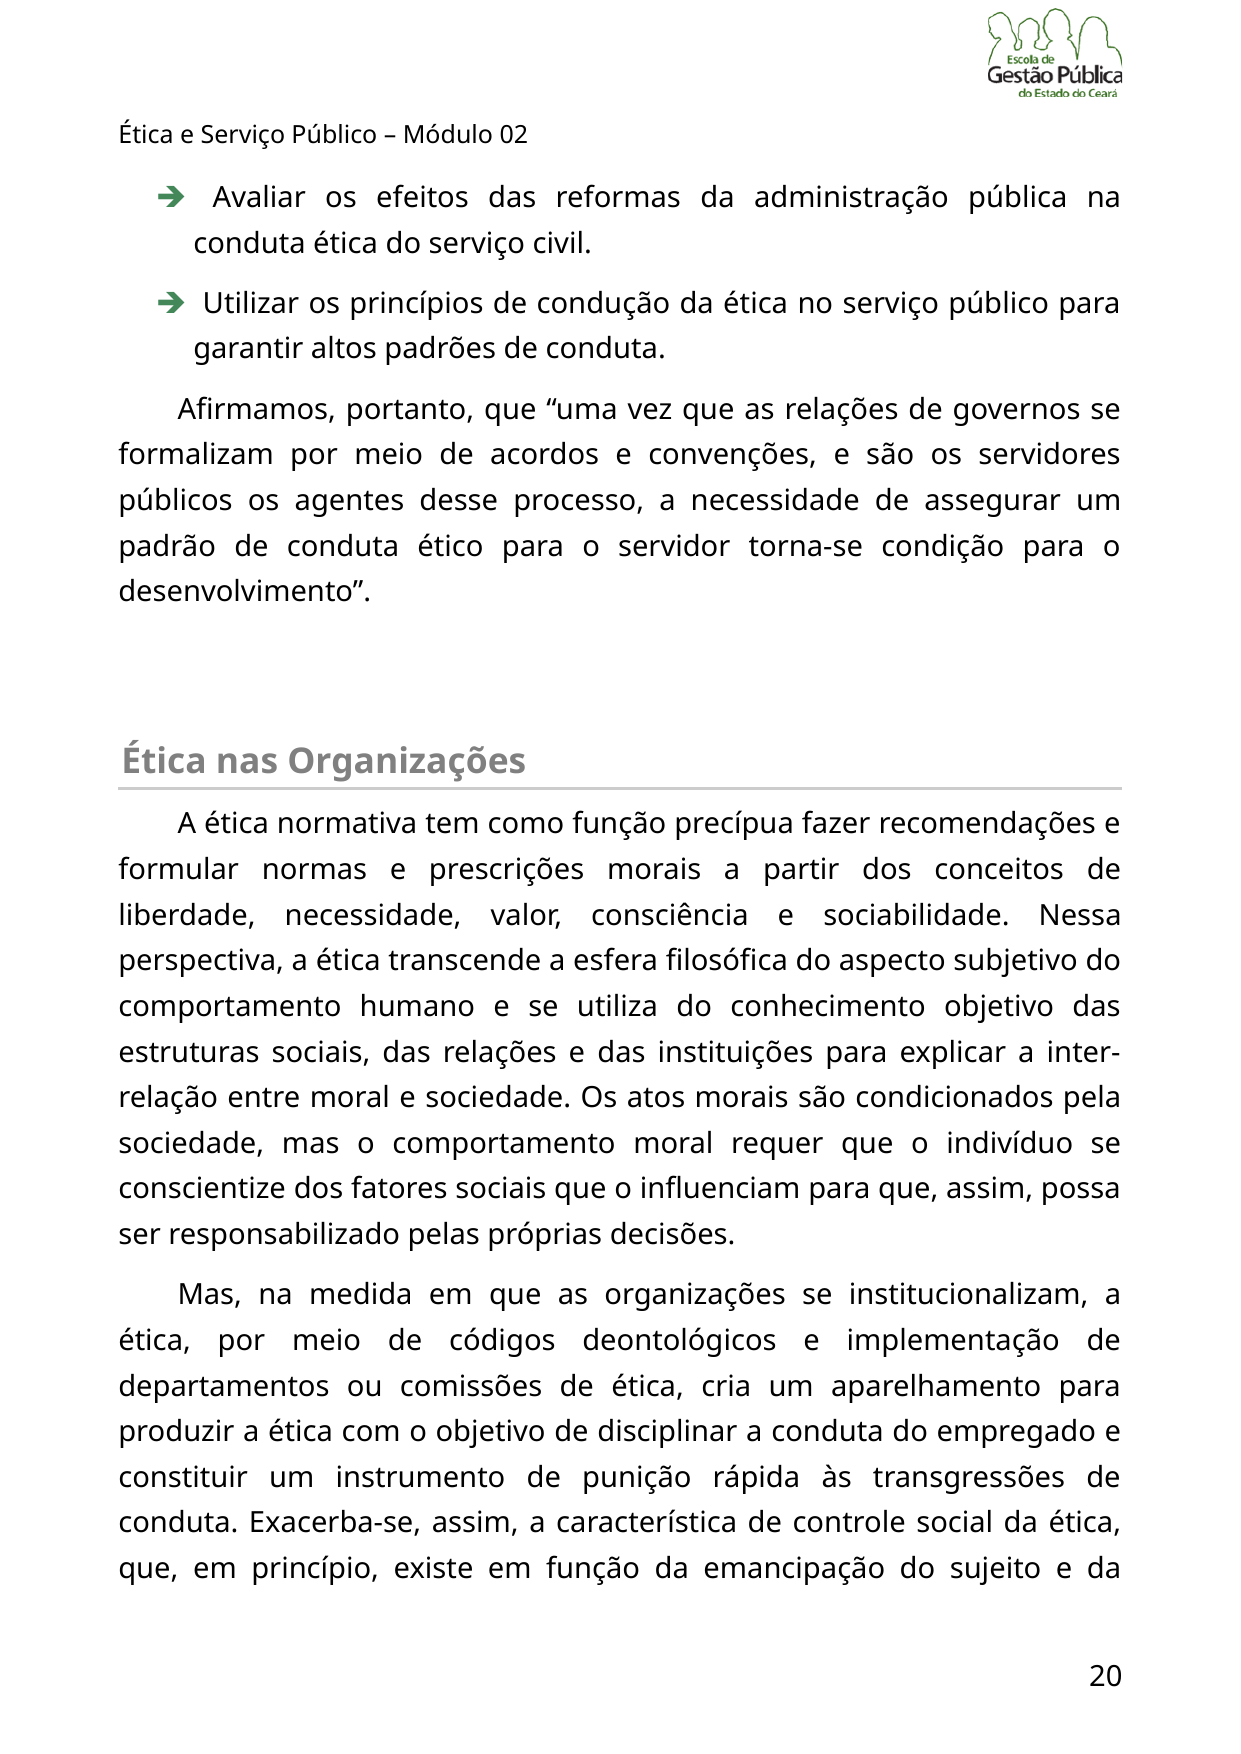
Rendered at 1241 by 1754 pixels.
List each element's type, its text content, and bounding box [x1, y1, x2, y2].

text Mas, na medida em que as organizações se institucionalizam, a ética, por meio de códigos deontológicos e implementação de departamentos ou comissões de ética, cria um aparelhamento para produzir a ética com o objetivo de disciplinar a conduta do empregado e constituir um instrumento de punição rápida às transgressões de conduta. Exacerba-se, assim, a característica de controle social da ética, que, em princípio, existe em função da emancipação do sujeito e da [118, 1274, 1122, 1587]
text A ética normativa tem como função precípua fazer recomendações e formular normas e prescrições morais a partir dos conceitos de liberdade, necessidade, valor, consciência e sociabilidade. Nessa perspectiva, a ética transcende a esfera filosófica do aspecto subjetivo do comportamento humano e se utiliza do conhecimento objetivo das estruturas sociais, das relações e das instituições para explicar a inter-relação entre moral e sociedade. Os atos morais são condicionados pela sociedade, mas o comportamento moral requer que o indivíduo se conscientize dos fatores sociais que o influenciam para que, assim, possa ser responsabilizado pelas próprias decisões. [118, 803, 1122, 1253]
picture [118, 8, 1123, 97]
list Utilizar os princípios de condução da ética no serviço público para garantir altos padrões de conduta. [156, 282, 1122, 367]
list Avaliar os efeitos das reformas da administração pública na conduta ética do serviço civil. [156, 176, 1122, 262]
subtitle Ética nas Organizações [118, 733, 1122, 787]
text Afirmamos, portanto, que “uma vez que as relações de governos se formalizam por meio de acordos e convenções, e são os servidores públicos os agentes desse processo, a necessidade de assegurar um padrão de conduta ético para o servidor torna-se condição para o desenvolvimento”. [118, 388, 1122, 610]
